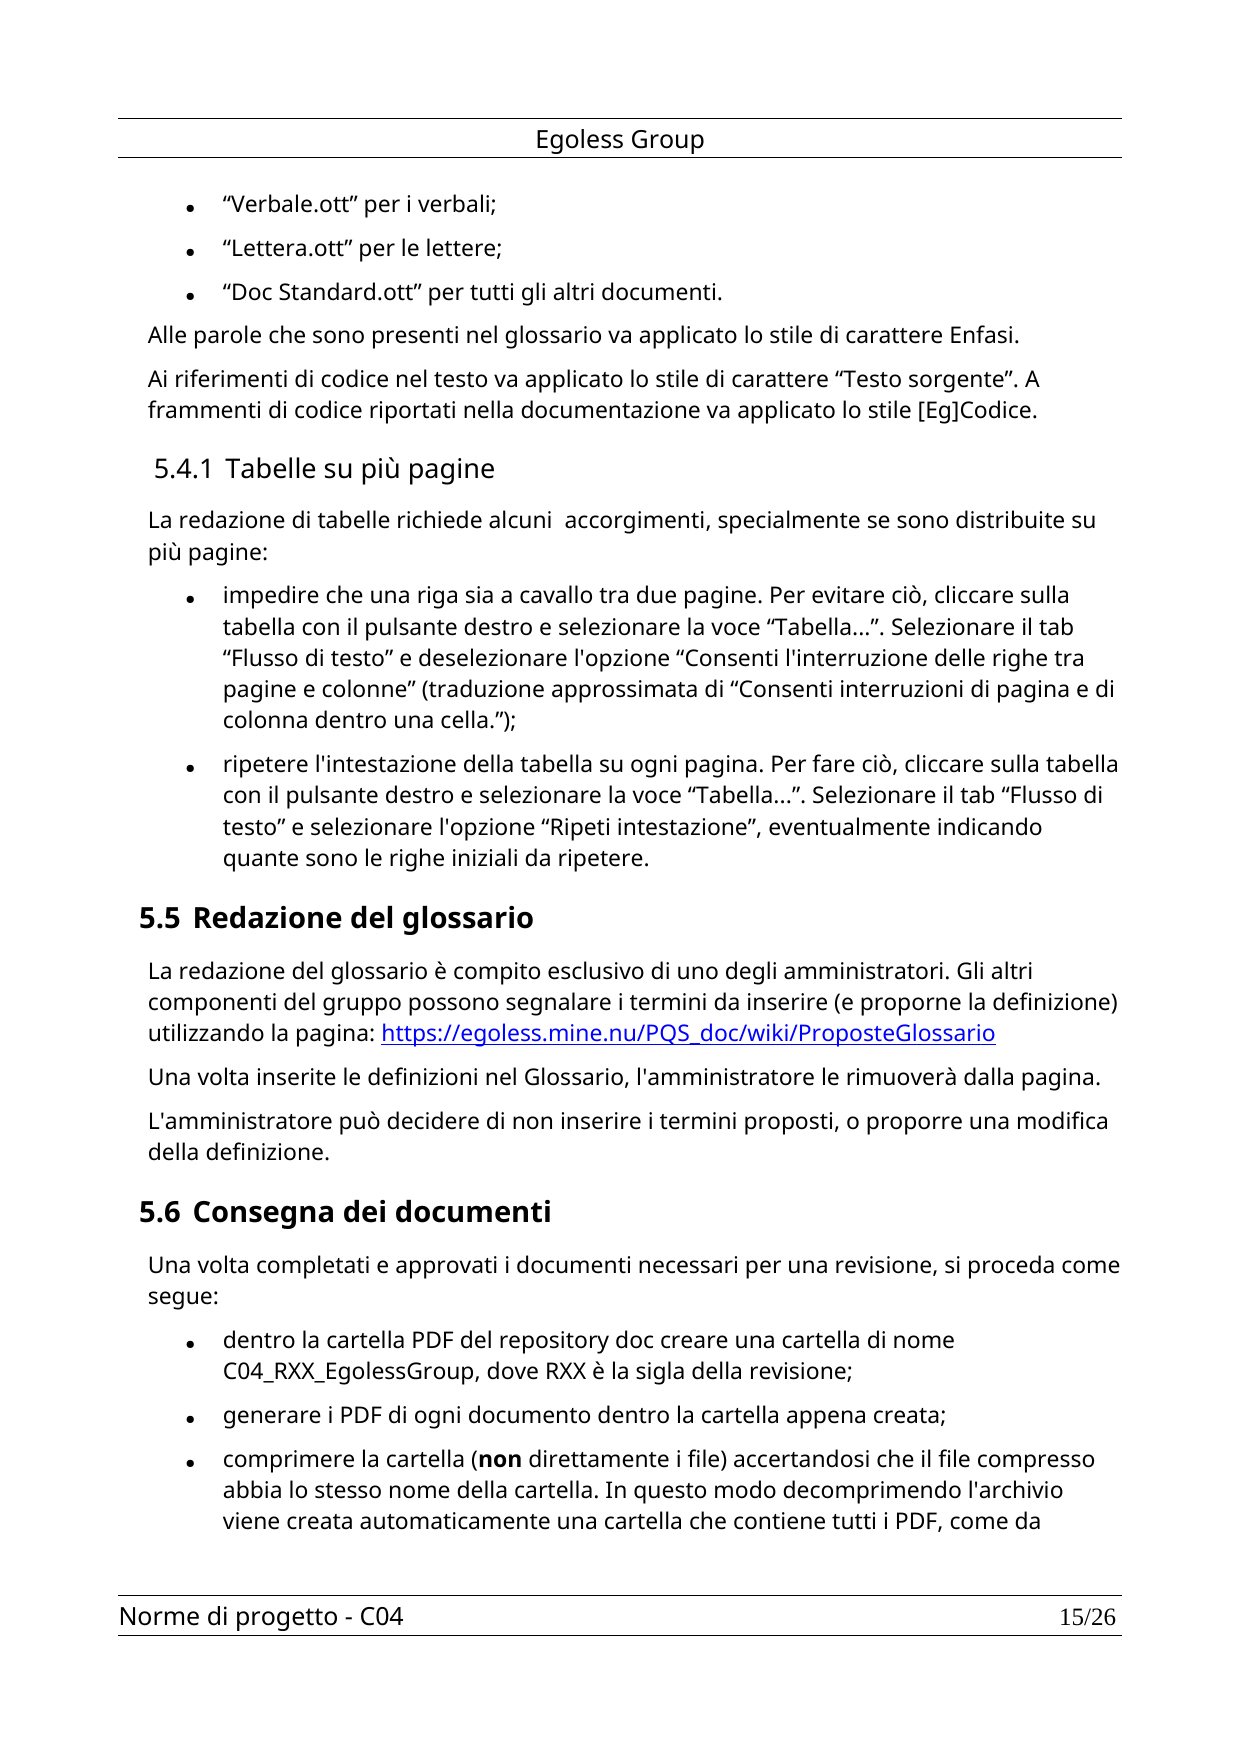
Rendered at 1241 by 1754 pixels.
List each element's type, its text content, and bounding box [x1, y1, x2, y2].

list generare i PDF di ogni documento dentro la cartella appena creata; [185, 1399, 1122, 1430]
list ripetere l'intestazione della tabella su ogni pagina. Per fare ciò, cliccare sulla tabella con il pulsante destro e selezionare la voce “Tabella...”. Selezionare il tab “Flusso di testo” e selezionare l'opzione “Ripeti intestazione”, eventualmente indicando quante sono le righe iniziali da ripetere. [185, 748, 1122, 873]
list comprimere la cartella (non direttamente i file) accertandosi che il file compresso abbia lo stesso nome della cartella. In questo modo decomprimendo l'archivio viene creata automaticamente una cartella che contiene tutti i PDF, come da [185, 1443, 1122, 1536]
subtitle Redazione del glossario [139, 897, 1122, 937]
list impedire che una riga sia a cavallo tra due pagine. Per evitare ciò, cliccare sulla tabella con il pulsante destro e selezionare la voce “Tabella...”. Selezionare il tab “Flusso di testo” e deselezionare l'opzione “Consenti l'interruzione delle righe tra pagine e colonne” (traduzione approssimata di “Consenti interruzioni di pagina e di colonna dentro una cella.”); [185, 579, 1122, 736]
text Una volta completati e approvati i documenti necessari per una revisione, si proceda come segue: [148, 1249, 1122, 1311]
text L'amministratore può decidere di non inserire i termini proposti, o proporre una modifica della definizione. [148, 1105, 1122, 1167]
text Ai riferimenti di codice nel testo va applicato lo stile di carattere “Testo sorgente”. A frammenti di codice riportati nella documentazione va applicato lo stile [Eg]Codice. [148, 363, 1122, 425]
list “Lettera.ott” per le lettere; [185, 232, 1122, 263]
text La redazione di tabelle richiede alcuni accorgimenti, specialmente se sono distribuite su più pagine: [148, 504, 1122, 567]
subtitle Consegna dei documenti [139, 1191, 1122, 1231]
list dentro la cartella PDF del repository doc creare una cartella di nome C04_RXX_EgolessGroup, dove RXX è la sigla della revisione; [185, 1324, 1122, 1386]
text Alle parole che sono presenti nel glossario va applicato lo stile di carattere Enfasi. [148, 319, 1122, 350]
text Una volta inserite le definizioni nel Glossario, l'amministratore le rimuoverà dalla pagina. [148, 1061, 1122, 1092]
text La redazione del glossario è compito esclusivo di uno degli amministratori. Gli altri componenti del gruppo possono segnalare i termini da inserire (e proporne la definizione) utilizzando la pagina: https://egoless.mine.nu/PQS_doc/wiki/ProposteGlossario [148, 955, 1122, 1048]
list “Doc Standard.ott” per tutti gli altri documenti. [185, 275, 1122, 307]
subtitle Tabelle su più pagine [153, 450, 1122, 487]
list “Verbale.ott” per i verbali; [185, 188, 1122, 219]
